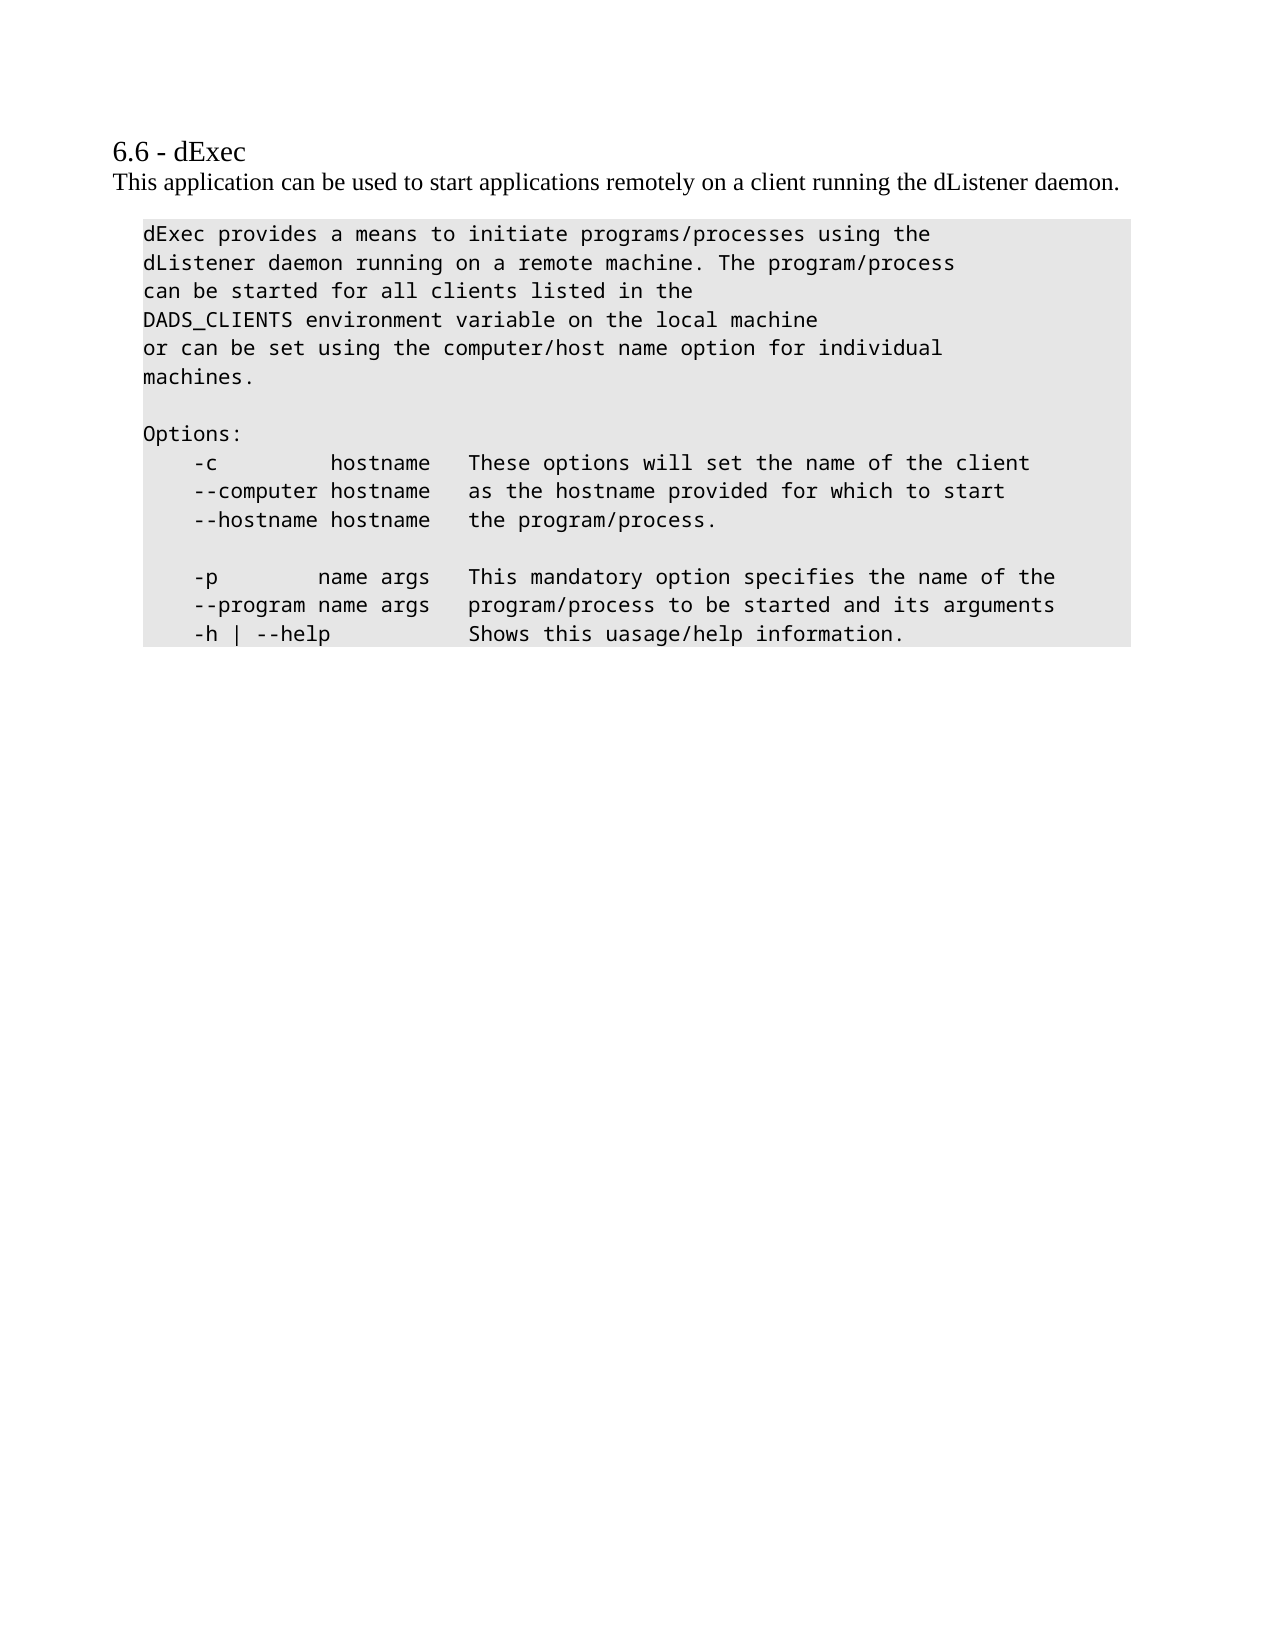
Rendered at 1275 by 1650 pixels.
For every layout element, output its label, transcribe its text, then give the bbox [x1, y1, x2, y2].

text can be started for all clients listed in the [143, 276, 1131, 305]
text 6.6 - dExec [112, 136, 1162, 168]
text --program name args program/process to be started and its arguments [143, 590, 1131, 619]
text -p name args This mandatory option specifies the name of the [143, 562, 1131, 590]
text dExec provides a means to initiate programs/processes using the [143, 219, 1131, 248]
text --hostname hostname the program/process. [143, 504, 1131, 533]
text This application can be used to start applications remotely on a client running the dListener daemon. [112, 168, 1162, 196]
text machines. [143, 362, 1131, 390]
text Options: [143, 419, 1131, 447]
text or can be set using the computer/host name option for individual [143, 333, 1131, 362]
text -c hostname These options will set the name of the client [143, 447, 1131, 476]
text dListener daemon running on a remote machine. The program/process [143, 248, 1131, 276]
text -h | --help Shows this uasage/help information. [143, 619, 1131, 647]
text DADS_CLIENTS environment variable on the local machine [143, 305, 1131, 333]
text --computer hostname as the hostname provided for which to start [143, 476, 1131, 504]
